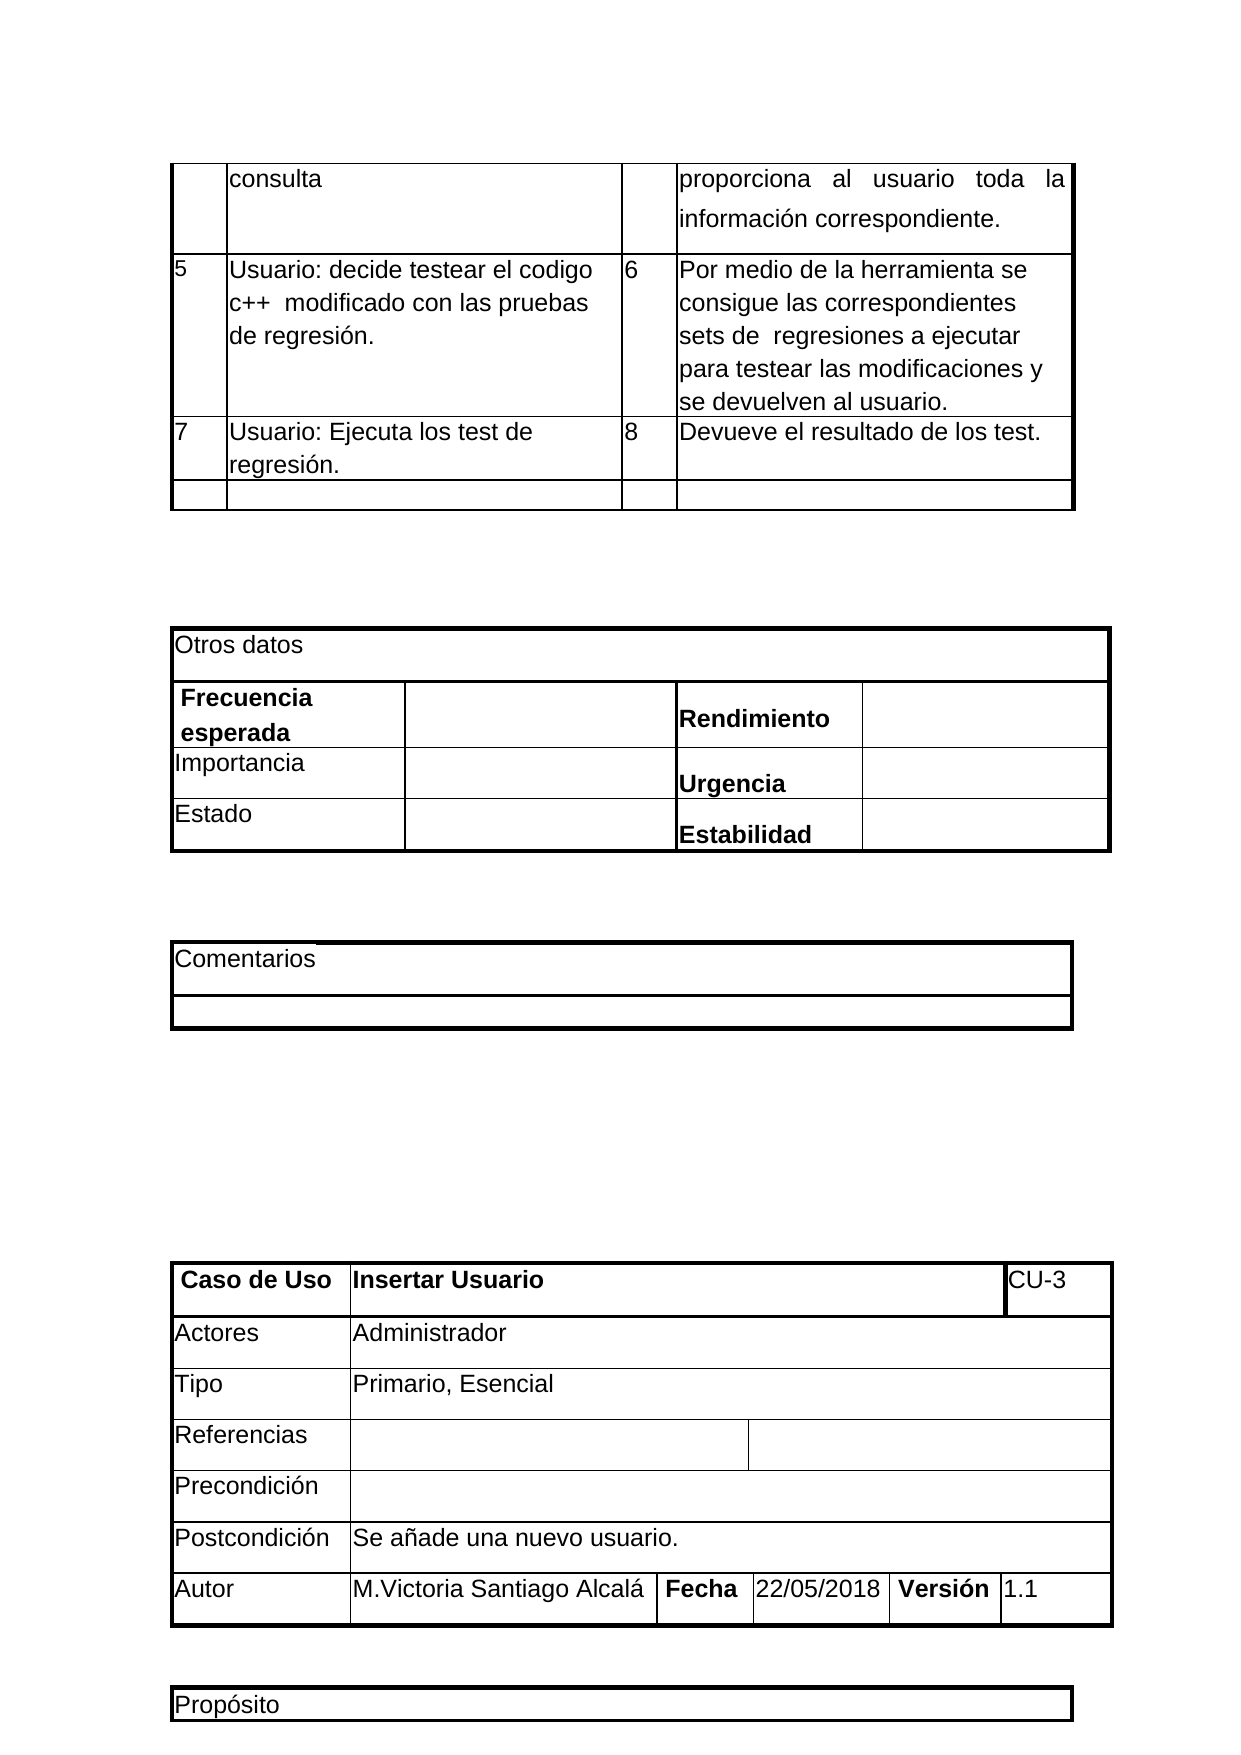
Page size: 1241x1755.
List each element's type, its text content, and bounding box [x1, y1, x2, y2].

table_cell Precondición [174, 1471, 350, 1521]
table_cell 22/05/2018 [754, 1574, 889, 1623]
table_cell Estabilidad [678, 799, 862, 849]
table_cell Por medio de la herramienta se consigue las correspondientes sets de regresiones a ejecutar para testear las modificaciones y se devuelven al usuario. [678, 255, 1071, 416]
table_cell [174, 481, 226, 509]
table_cell [749, 1420, 1110, 1470]
table_cell [863, 748, 1107, 798]
table_cell [863, 799, 1107, 849]
table_cell Versión [890, 1574, 1000, 1623]
table_cell 6 [623, 255, 676, 416]
table_cell consulta [228, 164, 621, 253]
table_cell Usuario: decide testear el codigo c++ modificado con las pruebas de regresión. [228, 255, 621, 416]
table_cell Frecuencia esperada [174, 683, 404, 746]
table_cell Usuario: Ejecuta los test de regresión. [228, 417, 621, 479]
table_cell [351, 1471, 1110, 1521]
table_cell Fecha [658, 1574, 753, 1623]
table_cell [228, 481, 621, 509]
table_cell 8 [623, 417, 676, 479]
table_cell Postcondición [174, 1523, 350, 1572]
table_cell [863, 683, 1107, 746]
table_header Insertar Usuario [351, 1265, 1003, 1315]
table_cell Rendimiento [678, 683, 862, 746]
table_cell [623, 481, 676, 509]
table_cell 5 [174, 255, 226, 416]
table_cell Tipo [174, 1369, 350, 1419]
table_cell Importancia [174, 748, 404, 798]
table_cell [351, 1420, 748, 1470]
table_cell [406, 683, 675, 746]
table_cell Administrador [351, 1318, 1110, 1367]
table_cell [174, 164, 226, 253]
table_cell Referencias [174, 1420, 350, 1470]
table_cell [406, 748, 675, 798]
table_header Propósito [174, 1690, 1070, 1719]
table_cell [678, 481, 1071, 509]
table_cell 7 [174, 417, 226, 479]
table_header Otros datos [174, 631, 1107, 680]
table_cell Estado [174, 799, 404, 849]
table_header Caso de Uso [174, 1265, 350, 1315]
table_cell [623, 164, 676, 253]
table_cell Actores [174, 1318, 350, 1367]
table_cell 1.1 [1002, 1574, 1110, 1623]
table_cell [174, 997, 1070, 1026]
table_header Comentarios [174, 945, 1070, 994]
table_cell Autor [174, 1574, 350, 1623]
table_cell Urgencia [678, 748, 862, 798]
table_header CU-3 [1008, 1265, 1110, 1315]
table_cell [406, 799, 675, 849]
table_cell Se añade una nuevo usuario. [351, 1523, 1110, 1572]
table_cell Devueve el resultado de los test. [678, 417, 1071, 479]
table_cell M.Victoria Santiago Alcalá [351, 1574, 656, 1623]
table_cell proporciona al usuario toda la información correspondiente. [678, 164, 1071, 253]
table_cell Primario, Esencial [351, 1369, 1110, 1419]
